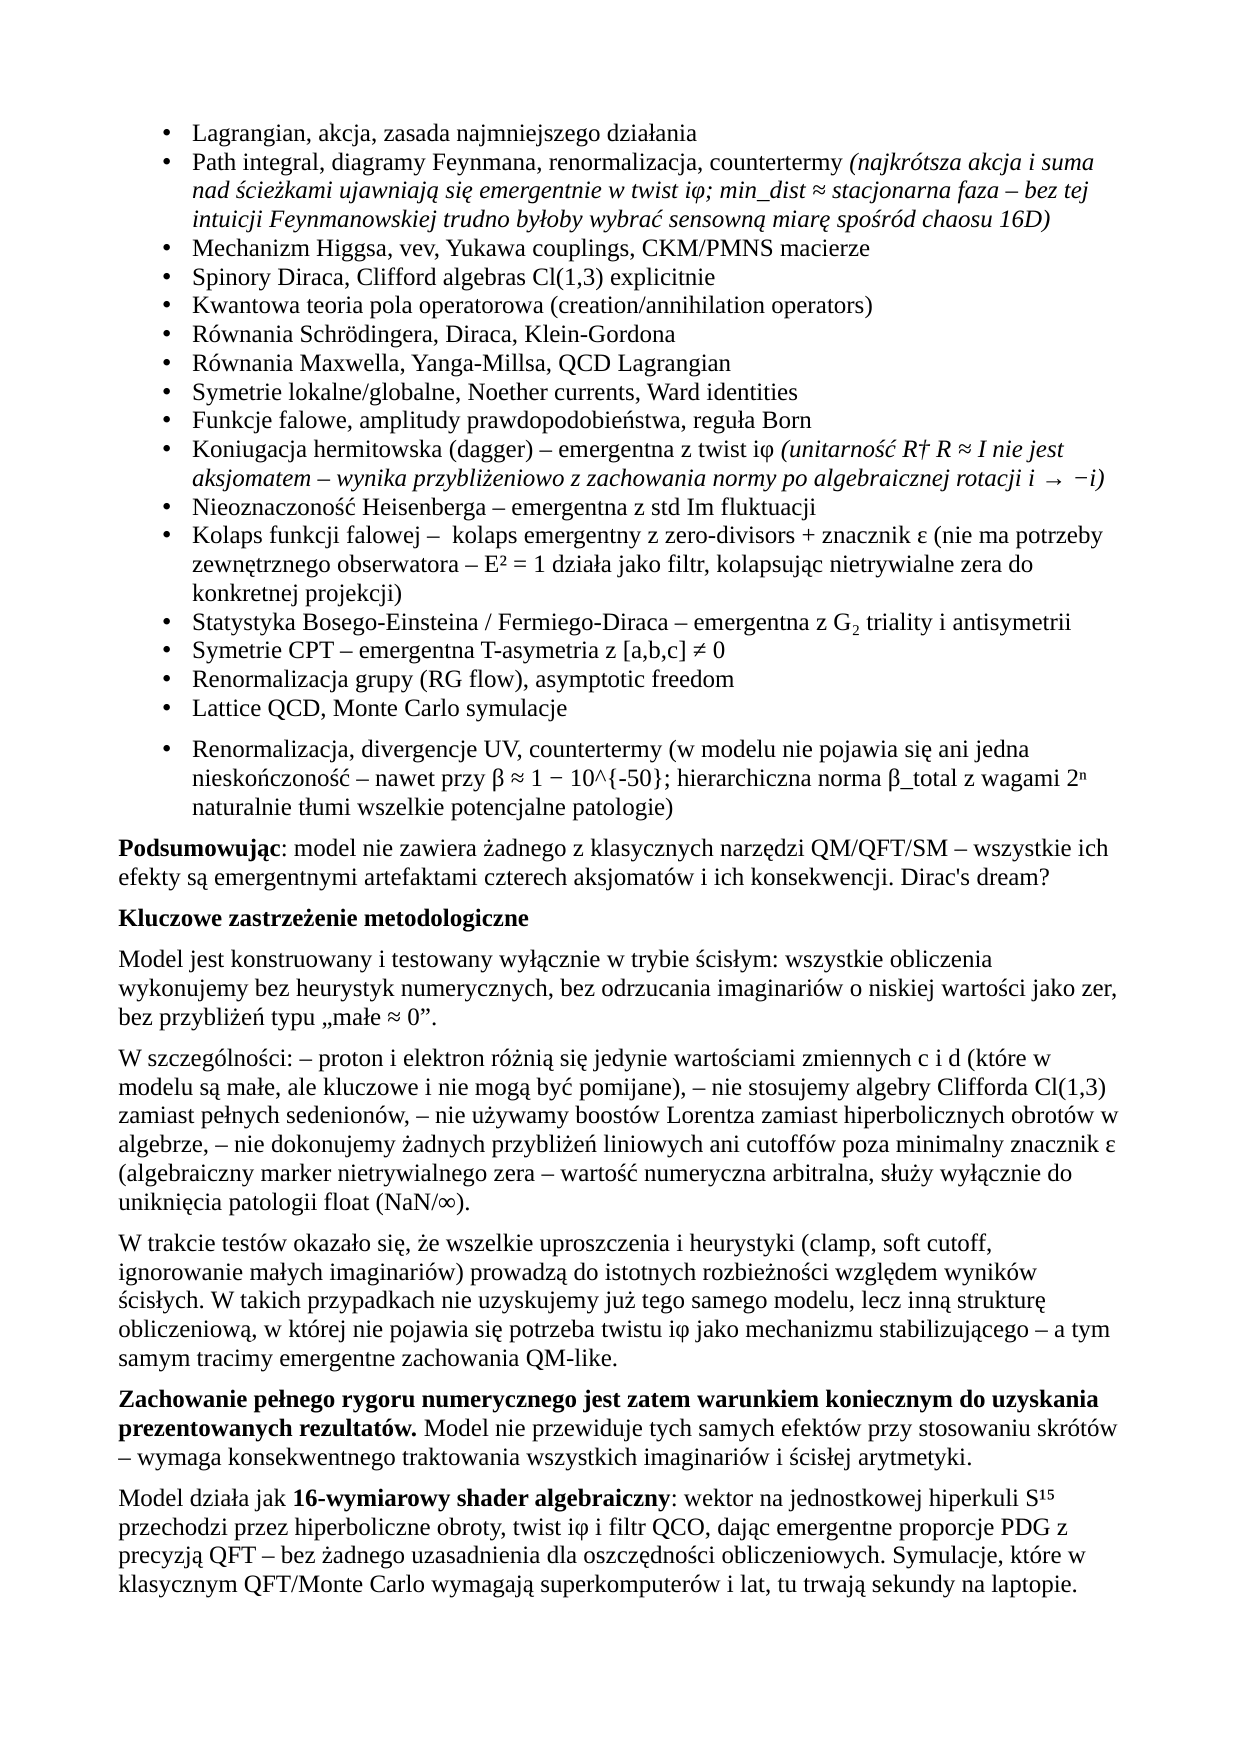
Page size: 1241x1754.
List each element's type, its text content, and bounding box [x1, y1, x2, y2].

text W szczególności: – proton i elektron różnią się jedynie wartościami zmiennych c i d (które w modelu są małe, ale kluczowe i nie mogą być pomijane), – nie stosujemy algebry Clifforda Cl(1,3) zamiast pełnych sedenionów, – nie używamy boostów Lorentza zamiast hiperbolicznych obrotów w algebrze, – nie dokonujemy żadnych przybliżeń liniowych ani cutoffów poza minimalny znacznik ε (algebraiczny marker nietrywialnego zera – wartość numeryczna arbitralna, służy wyłącznie do uniknięcia patologii float (NaN/∞). [118, 1043, 1122, 1216]
list Nieoznaczoność Heisenberga – emergentna z std Im fluktuacji [162, 492, 1122, 521]
list Funkcje falowe, amplitudy prawdopodobieństwa, reguła Born [162, 406, 1122, 434]
list Spinory Diraca, Clifford algebras Cl(1,3) explicitnie [162, 262, 1122, 291]
list Równania Schrödingera, Diraca, Klein-Gordona [162, 319, 1122, 348]
text Zachowanie pełnego rygoru numerycznego jest zatem warunkiem koniecznym do uzyskania prezentowanych rezultatów. Model nie przewiduje tych samych efektów przy stosowaniu skrótów – wymaga konsekwentnego traktowania wszystkich imaginariów i ścisłej arytmetyki. [118, 1384, 1122, 1471]
list Lagrangian, akcja, zasada najmniejszego działania [162, 118, 1122, 147]
list Renormalizacja grupy (RG flow), asymptotic freedom [162, 664, 1122, 693]
list Koniugacja hermitowska (dagger) – emergentna z twist iφ (unitarność R† R ≈ I nie jest aksjomatem – wynika przybliżeniowo z zachowania normy po algebraicznej rotacji i → −i) [162, 434, 1122, 492]
text Podsumowując: model nie zawiera żadnego z klasycznych narzędzi QM/QFT/SM – wszystkie ich efekty są emergentnymi artefaktami czterech aksjomatów i ich konsekwencji. Dirac's dream? [118, 833, 1122, 891]
text Kluczowe zastrzeżenie metodologiczne [118, 903, 1122, 932]
text W trakcie testów okazało się, że wszelkie uproszczenia i heurystyki (clamp, soft cutoff, ignorowanie małych imaginariów) prowadzą do istotnych rozbieżności względem wyników ścisłych. W takich przypadkach nie uzyskujemy już tego samego modelu, lecz inną strukturę obliczeniową, w której nie pojawia się potrzeba twistu iφ jako mechanizmu stabilizującego – a tym samym tracimy emergentne zachowania QM-like. [118, 1228, 1122, 1372]
list Kolaps funkcji falowej – kolaps emergentny z zero-divisors + znacznik ε (nie ma potrzeby zewnętrznego obserwatora – E² = 1 działa jako filtr, kolapsując nietrywialne zera do konkretnej projekcji) [162, 521, 1122, 607]
text Model jest konstruowany i testowany wyłącznie w trybie ścisłym: wszystkie obliczenia wykonujemy bez heurystyk numerycznych, bez odrzucania imaginariów o niskiej wartości jako zer, bez przybliżeń typu „małe ≈ 0”. [118, 944, 1122, 1031]
list Kwantowa teoria pola operatorowa (creation/annihilation operators) [162, 291, 1122, 319]
list Równania Maxwella, Yanga-Millsa, QCD Lagrangian [162, 348, 1122, 377]
list Symetrie CPT – emergentna T-asymetria z [a,b,c] ≠ 0 [162, 636, 1122, 664]
list Mechanizm Higgsa, vev, Yukawa couplings, CKM/PMNS macierze [162, 233, 1122, 262]
list Lattice QCD, Monte Carlo symulacje [162, 693, 1122, 722]
list Statystyka Bosego-Einsteina / Fermiego-Diraca – emergentna z G₂ triality i antisymetrii [162, 607, 1122, 636]
list Symetrie lokalne/globalne, Noether currents, Ward identities [162, 377, 1122, 406]
list Renormalizacja, divergencje UV, countertermy (w modelu nie pojawia się ani jedna nieskończoność – nawet przy β ≈ 1 − 10^{-50}; hierarchiczna norma β_total z wagami 2ⁿ naturalnie tłumi wszelkie potencjalne patologie) [162, 734, 1122, 821]
list Path integral, diagramy Feynmana, renormalizacja, countertermy (najkrótsza akcja i suma nad ścieżkami ujawniają się emergentnie w twist iφ; min_dist ≈ stacjonarna faza – bez tej intuicji Feynmanowskiej trudno byłoby wybrać sensowną miarę spośród chaosu 16D) [162, 147, 1122, 233]
text Model działa jak 16-wymiarowy shader algebraiczny: wektor na jednostkowej hiperkuli S¹⁵ przechodzi przez hiperboliczne obroty, twist iφ i filtr QCO, dając emergentne proporcje PDG z precyzją QFT – bez żadnego uzasadnienia dla oszczędności obliczeniowych. Symulacje, które w klasycznym QFT/Monte Carlo wymagają superkomputerów i lat, tu trwają sekundy na laptopie. [118, 1483, 1122, 1598]
